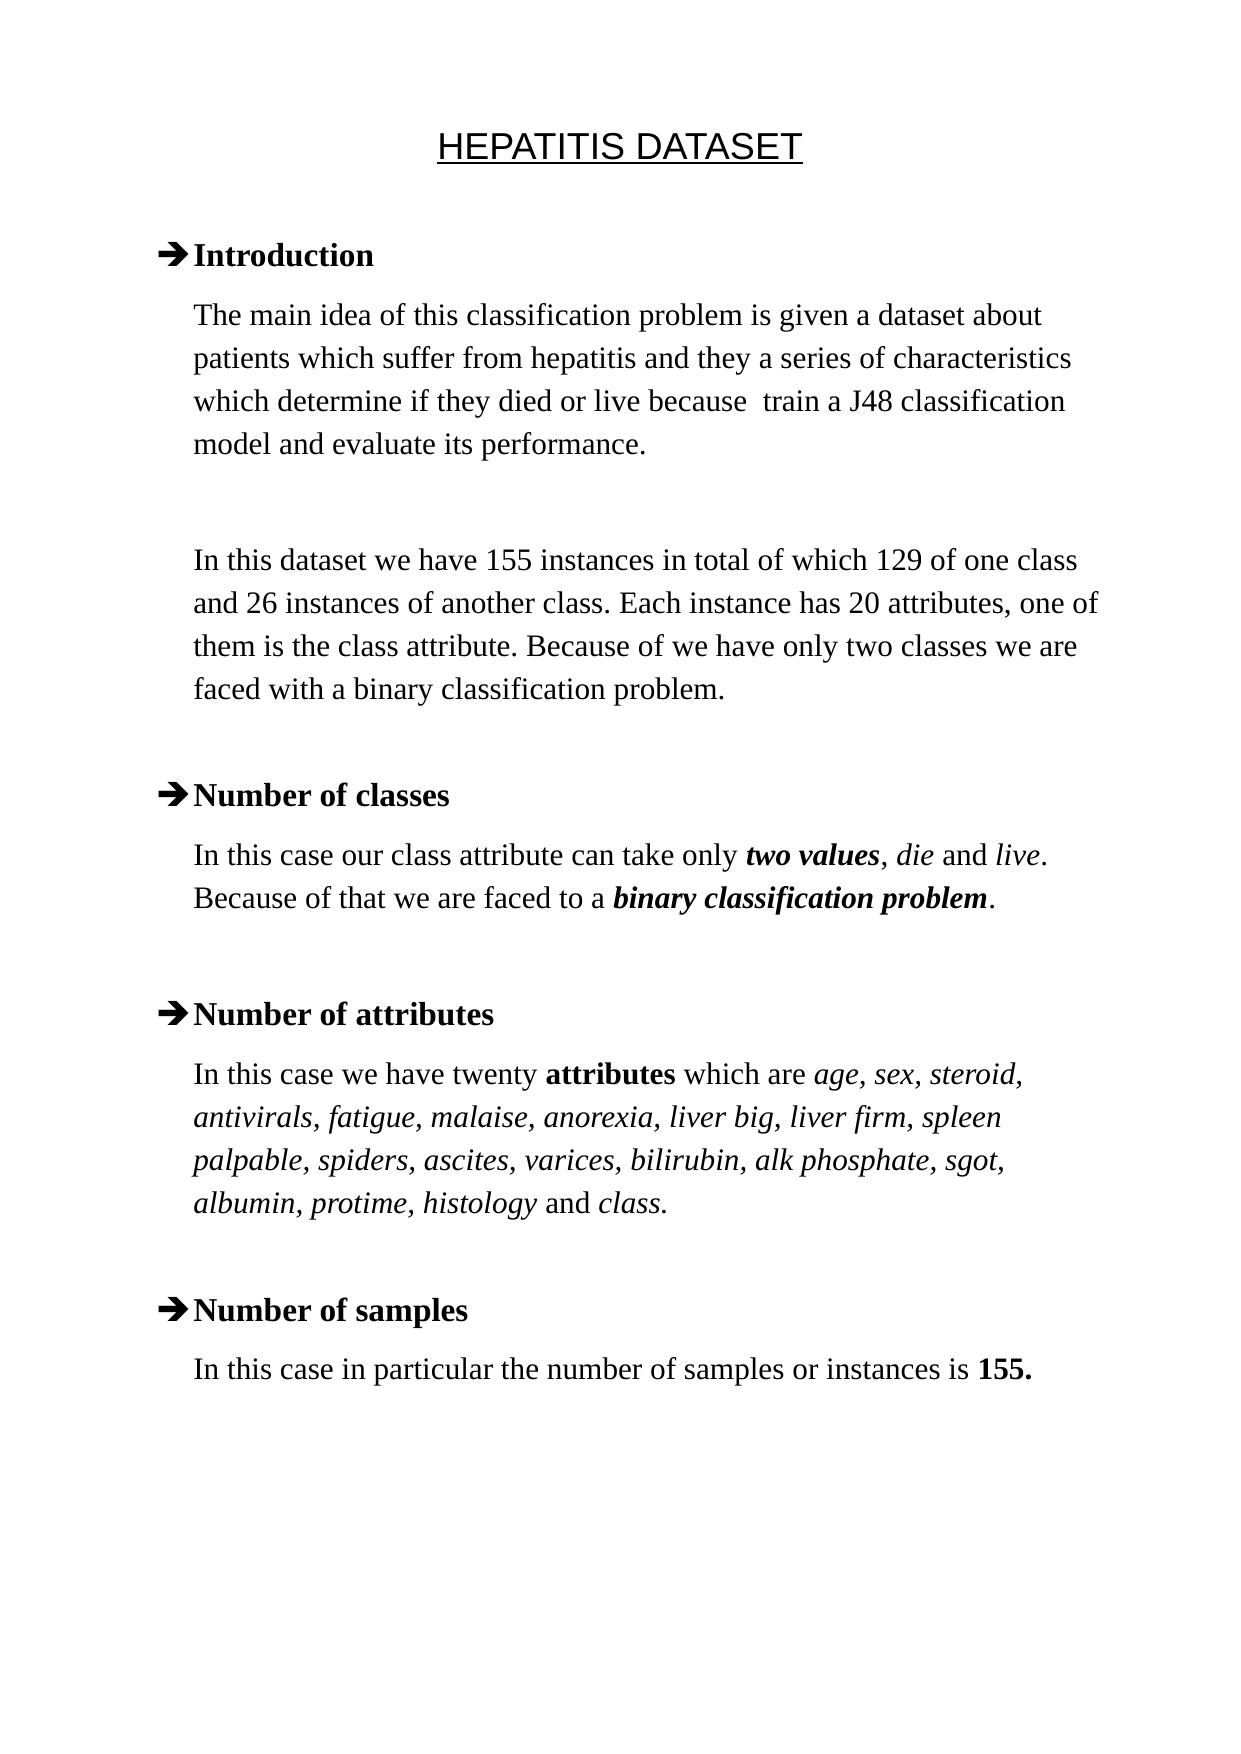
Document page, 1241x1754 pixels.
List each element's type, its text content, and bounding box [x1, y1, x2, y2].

list In this dataset we have 155 instances in total of which 129 of one class and 26 instances of another class. Each instance has 20 attributes, one of them is the class attribute. Because of we have only two classes we are faced with a binary classification problem. [156, 541, 1122, 706]
list In this case in particular the number of samples or instances is 155. [156, 1351, 1122, 1387]
list Number of classes [156, 776, 1122, 814]
list In this case our class attribute can take only two values, die and live. Because of that we are faced to a binary classification problem. [156, 836, 1122, 915]
subtitle HEPATITIS DATASET [118, 124, 1122, 167]
list In this case we have twenty attributes which are age, sex, steroid, antivirals, fatigue, malaise, anorexia, liver big, liver firm, spleen palpable, spiders, ascites, varices, bilirubin, alk phosphate, sgot, albumin, protime, histology and class. [156, 1055, 1122, 1221]
list Number of attributes [156, 995, 1122, 1033]
list The main idea of this classification problem is given a dataset about patients which suffer from hepatitis and they a series of characteristics which determine if they died or live because train a J48 classification model and evaluate its performance. [156, 296, 1122, 461]
list Introduction [156, 235, 1122, 274]
list Number of samples [156, 1290, 1122, 1328]
